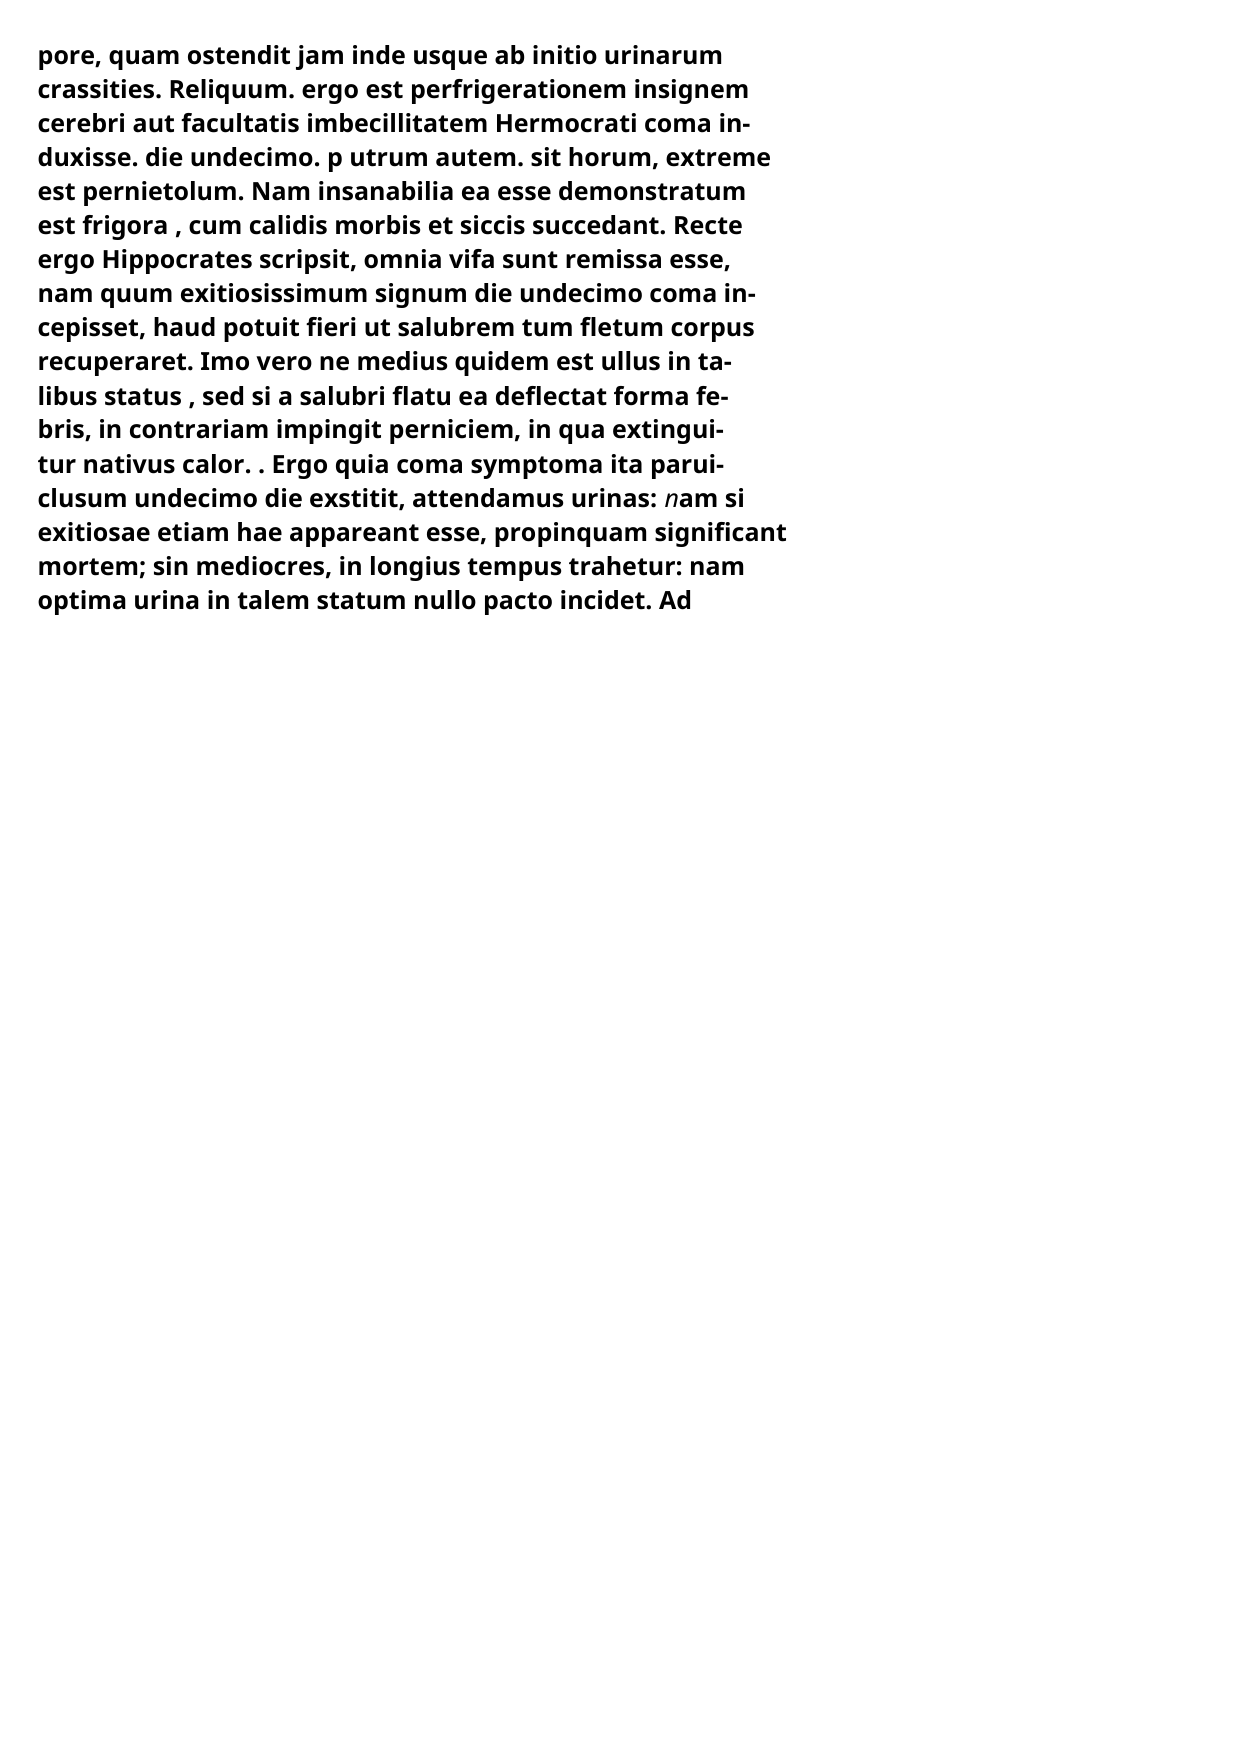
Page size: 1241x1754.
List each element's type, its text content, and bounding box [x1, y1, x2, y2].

text pore, quam ostendit jam inde usque ab initio urinarum crassities. Reliquum. ergo est perfrigerationem insignem cerebri aut facultatis imbecillitatem Hermocrati coma in- duxisse. die undecimo. p utrum autem. sit horum, extreme est pernietolum. Nam insanabilia ea esse demonstratum est frigora , cum calidis morbis et siccis succedant. Recte ergo Hippocrates scripsit, omnia vifa sunt remissa esse, nam quum exitiosissimum signum die undecimo coma in- cepisset, haud potuit fieri ut salubrem tum fletum corpus recuperaret. Imo vero ne medius quidem est ullus in ta- libus status , sed si a salubri flatu ea deflectat forma fe- bris, in contrariam impingit perniciem, in qua extingui- tur nativus calor. . Ergo quia coma symptoma ita parui- clusum undecimo die exstitit, attendamus urinas: nam si exitiosae etiam hae appareant esse, propinquam significant mortem; sin mediocres, in longius tempus trahetur: nam optima urina in talem statum nullo pacto incidet. Ad [37, 37, 1203, 617]
